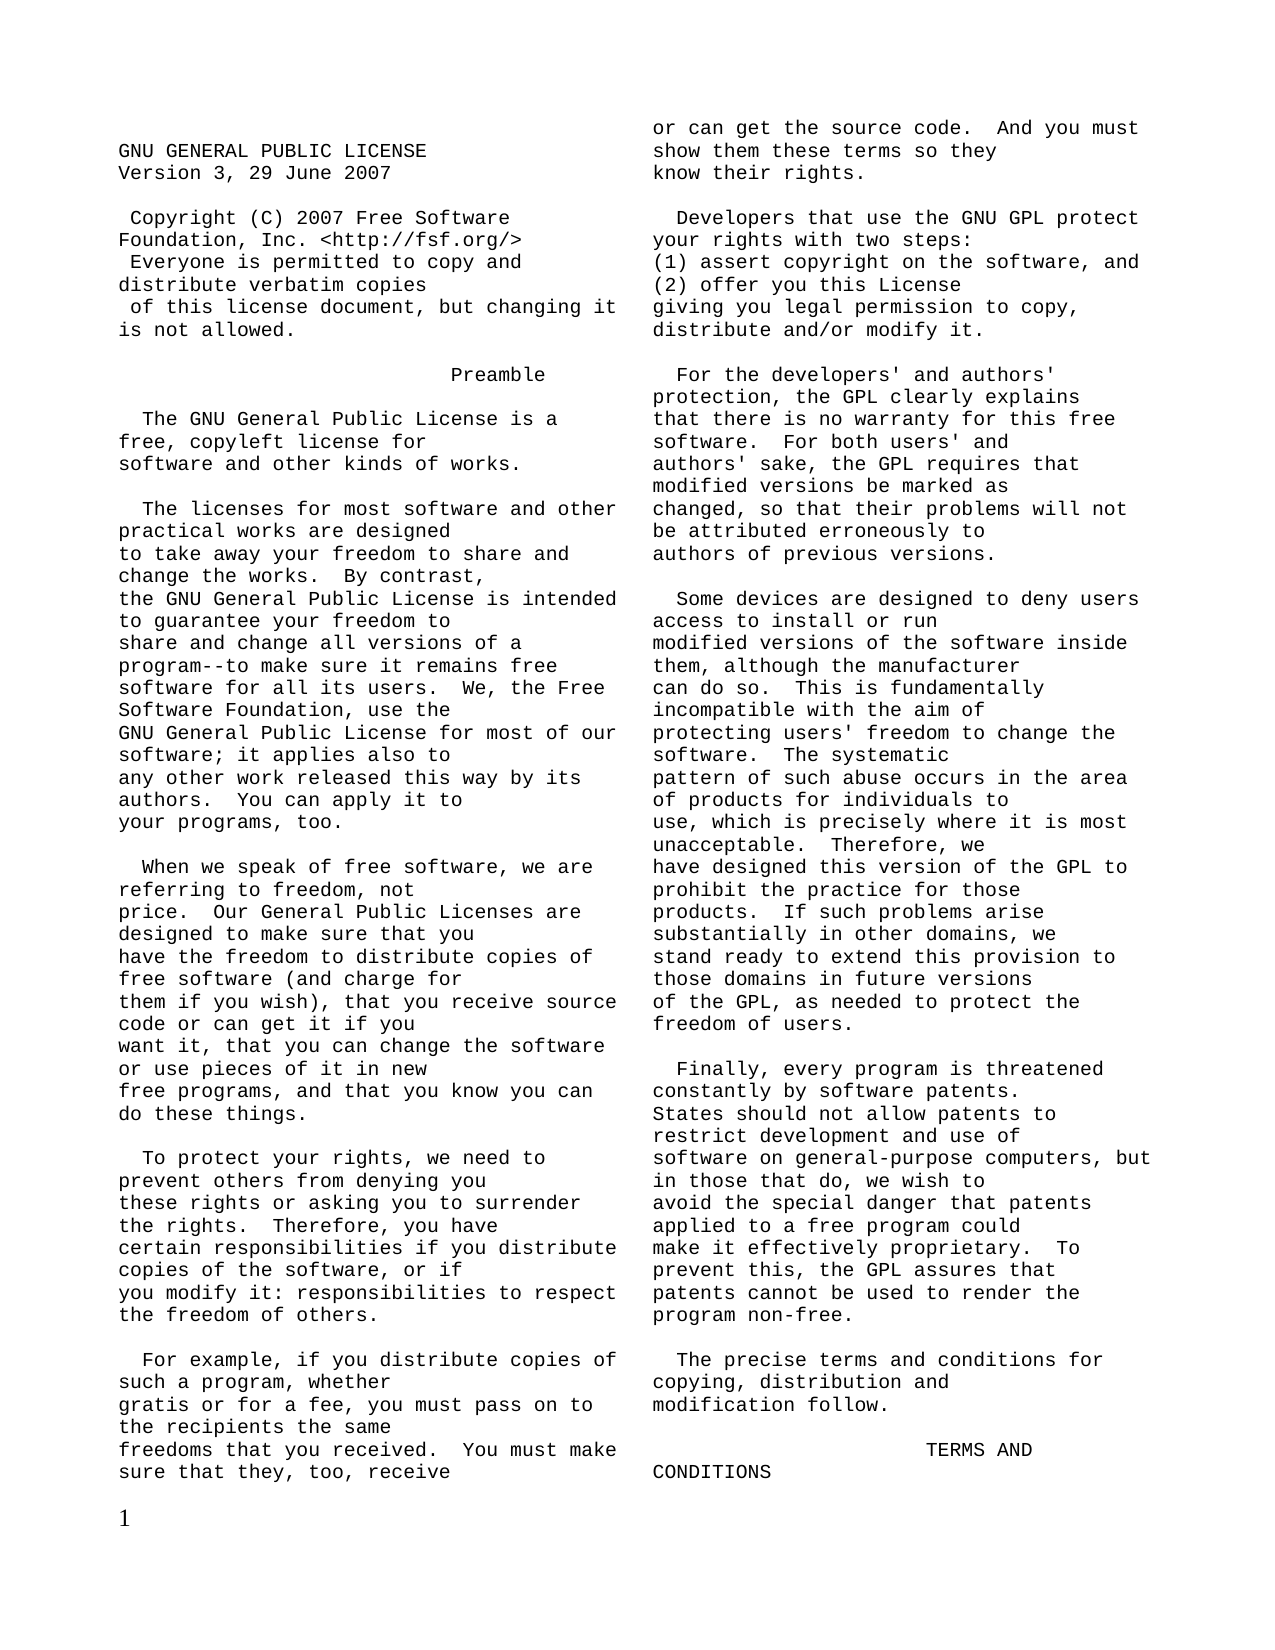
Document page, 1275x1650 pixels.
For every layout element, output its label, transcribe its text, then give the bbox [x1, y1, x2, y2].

text share and change all versions of a program--to make sure it remains free [118, 633, 622, 678]
text Some devices are designed to deny users access to install or run [652, 588, 1157, 633]
text Everyone is permitted to copy and distribute verbatim copies [118, 252, 622, 297]
text certain responsibilities if you distribute copies of the software, or if [118, 1238, 622, 1283]
text them if you wish), that you receive source code or can get it if you [118, 992, 622, 1036]
text freedoms that you received. You must make sure that they, too, receive [118, 1439, 622, 1484]
text use, which is precisely where it is most unacceptable. Therefore, we [652, 812, 1157, 857]
text To protect your rights, we need to prevent others from denying you [118, 1148, 622, 1193]
text have designed this version of the GPL to prohibit the practice for those [652, 857, 1157, 902]
text stand ready to extend this provision to those domains in future versions [652, 947, 1157, 992]
text Developers that use the GNU GPL protect your rights with two steps: [652, 208, 1157, 252]
text modification follow. [652, 1395, 1157, 1417]
text protecting users' freedom to change the software. The systematic [652, 723, 1157, 768]
text software for all its users. We, the Free Software Foundation, use the [118, 678, 622, 723]
text Copyright (C) 2007 Free Software Foundation, Inc. <http://fsf.org/> [118, 208, 622, 252]
text The precise terms and conditions for copying, distribution and [652, 1350, 1157, 1395]
text you modify it: responsibilities to respect the freedom of others. [118, 1283, 622, 1327]
text changed, so that their problems will not be attributed erroneously to [652, 499, 1157, 544]
text have the freedom to distribute copies of free software (and charge for [118, 947, 622, 992]
text these rights or asking you to surrender the rights. Therefore, you have [118, 1193, 622, 1238]
text For the developers' and authors' protection, the GPL clearly explains [652, 364, 1157, 409]
text make it effectively proprietary. To prevent this, the GPL assures that [652, 1238, 1157, 1283]
text authors' sake, the GPL requires that modified versions be marked as [652, 454, 1157, 499]
text software on general-purpose computers, but in those that do, we wish to [652, 1148, 1157, 1193]
text can do so. This is fundamentally incompatible with the aim of [652, 678, 1157, 723]
text products. If such problems arise substantially in other domains, we [652, 902, 1157, 947]
text GNU GENERAL PUBLIC LICENSE [118, 141, 622, 163]
text authors of previous versions. [652, 544, 1157, 566]
text the GNU General Public License is intended to guarantee your freedom to [118, 588, 622, 633]
text The GNU General Public License is a free, copyleft license for [118, 409, 622, 454]
text software and other kinds of works. [118, 454, 622, 476]
text TERMS AND CONDITIONS [652, 1439, 1157, 1484]
text want it, that you can change the software or use pieces of it in new [118, 1036, 622, 1081]
text When we speak of free software, we are referring to freedom, not [118, 857, 622, 902]
text pattern of such abuse occurs in the area of products for individuals to [652, 768, 1157, 812]
text or can get the source code. And you must show them these terms so they [652, 118, 1157, 163]
text The licenses for most software and other practical works are designed [118, 499, 622, 544]
text of the GPL, as needed to protect the freedom of users. [652, 992, 1157, 1036]
text free programs, and that you know you can do these things. [118, 1081, 622, 1126]
text your programs, too. [118, 812, 622, 835]
text any other work released this way by its authors. You can apply it to [118, 768, 622, 812]
text (1) assert copyright on the software, and (2) offer you this License [652, 252, 1157, 297]
text patents cannot be used to render the program non-free. [652, 1283, 1157, 1327]
text of this license document, but changing it is not allowed. [118, 297, 622, 342]
text For example, if you distribute copies of such a program, whether [118, 1350, 622, 1395]
text price. Our General Public Licenses are designed to make sure that you [118, 902, 622, 947]
text Version 3, 29 June 2007 [118, 163, 622, 185]
text Preamble [118, 364, 622, 387]
text avoid the special danger that patents applied to a free program could [652, 1193, 1157, 1238]
text to take away your freedom to share and change the works. By contrast, [118, 544, 622, 588]
text gratis or for a fee, you must pass on to the recipients the same [118, 1395, 622, 1439]
text know their rights. [652, 163, 1157, 185]
text giving you legal permission to copy, distribute and/or modify it. [652, 297, 1157, 342]
text modified versions of the software inside them, although the manufacturer [652, 633, 1157, 678]
text Finally, every program is threatened constantly by software patents. [652, 1059, 1157, 1103]
text States should not allow patents to restrict development and use of [652, 1103, 1157, 1148]
text GNU General Public License for most of our software; it applies also to [118, 723, 622, 768]
text that there is no warranty for this free software. For both users' and [652, 409, 1157, 454]
